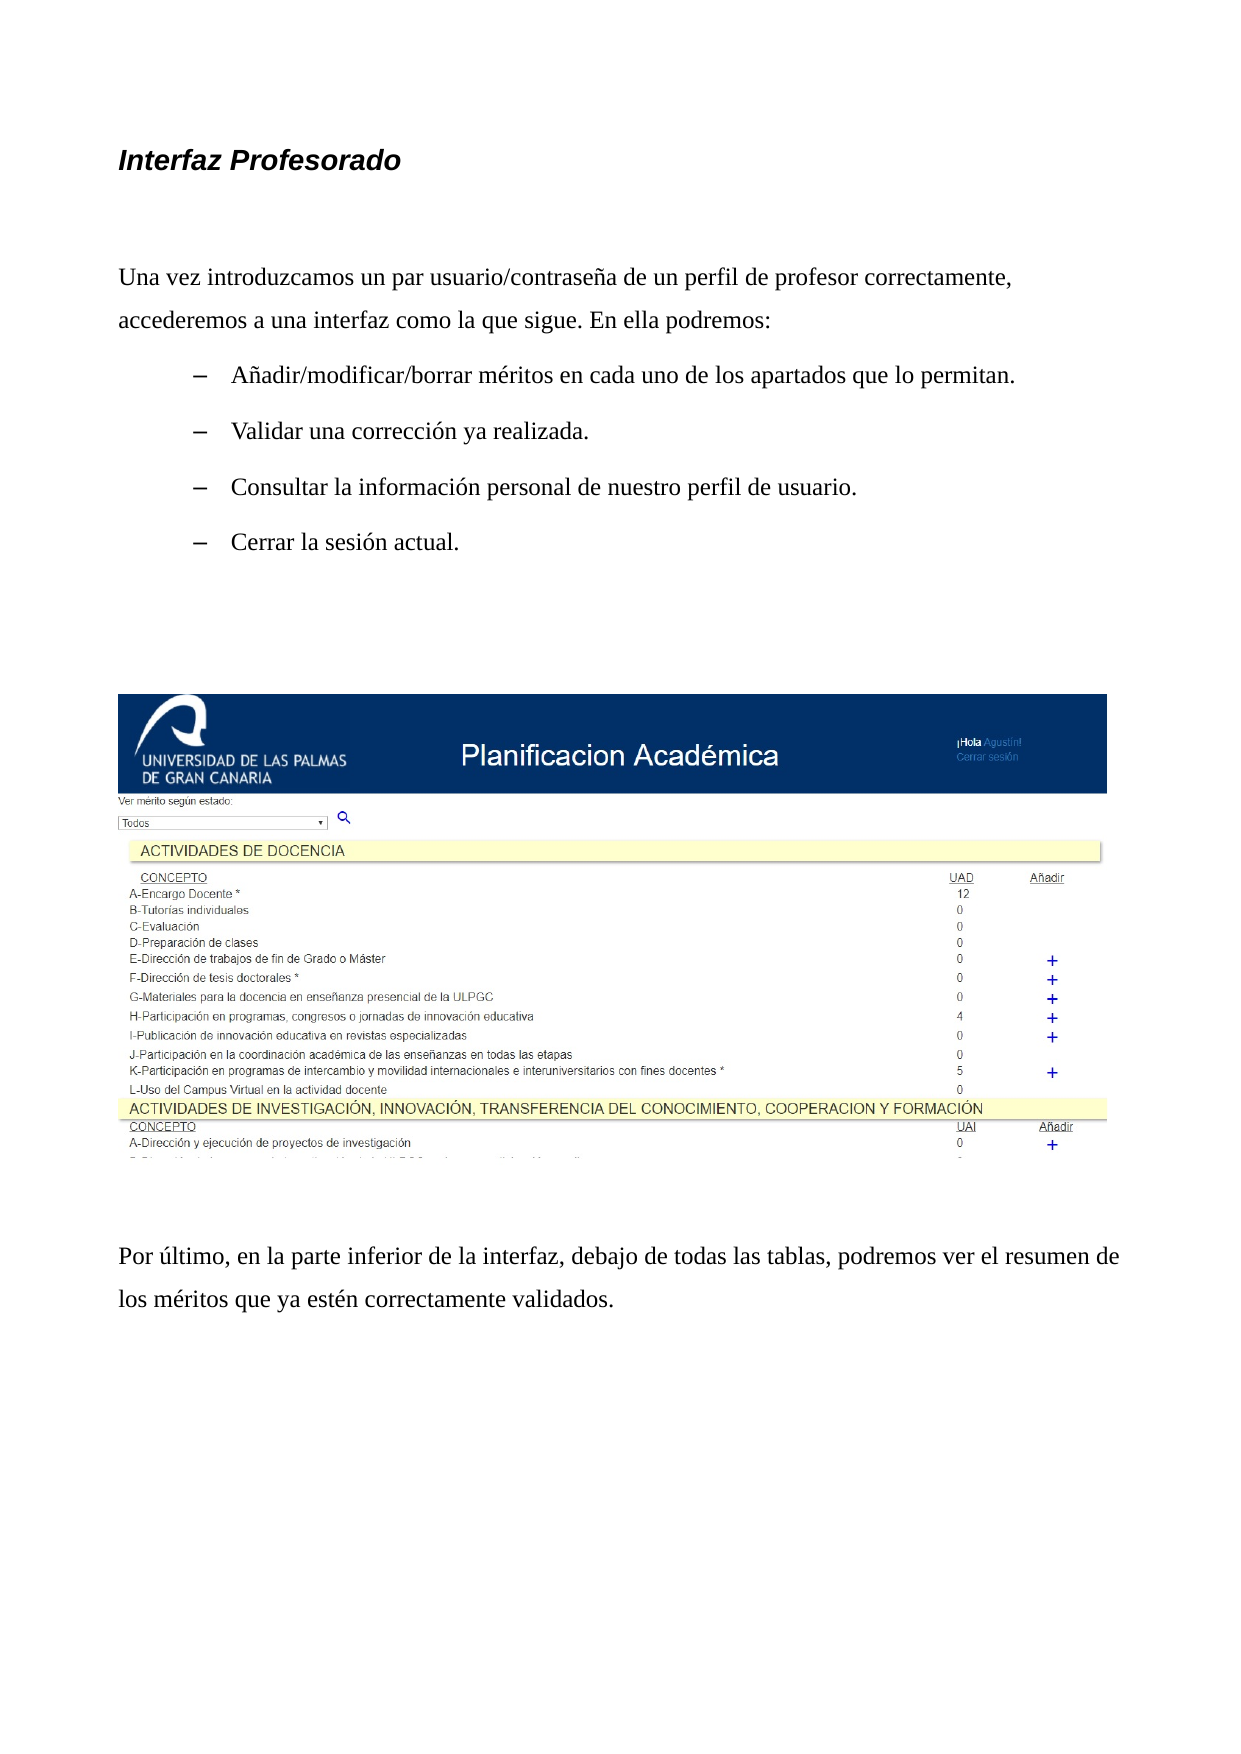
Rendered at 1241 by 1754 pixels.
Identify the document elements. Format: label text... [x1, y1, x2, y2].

list Consultar la información personal de nuestro perfil de usuario. [193, 472, 1122, 500]
list Añadir/modificar/borrar méritos en cada uno de los apartados que lo permitan. [193, 360, 1122, 389]
picture [118, 694, 1123, 1227]
text Una vez introduzcamos un par usuario/contraseña de un perfil de profesor correctamente, accederemos a una interfaz como la que sigue. En ella podremos: [118, 262, 1122, 333]
subtitle Interfaz Profesorado [118, 143, 1122, 177]
list Validar una corrección ya realizada. [193, 416, 1122, 445]
text Por último, en la parte inferior de la interfaz, debajo de todas las tablas, podremos ver el resumen de los méritos que ya estén correctamente validados. [118, 1227, 1122, 1313]
list Cerrar la sesión actual. [193, 527, 1122, 556]
